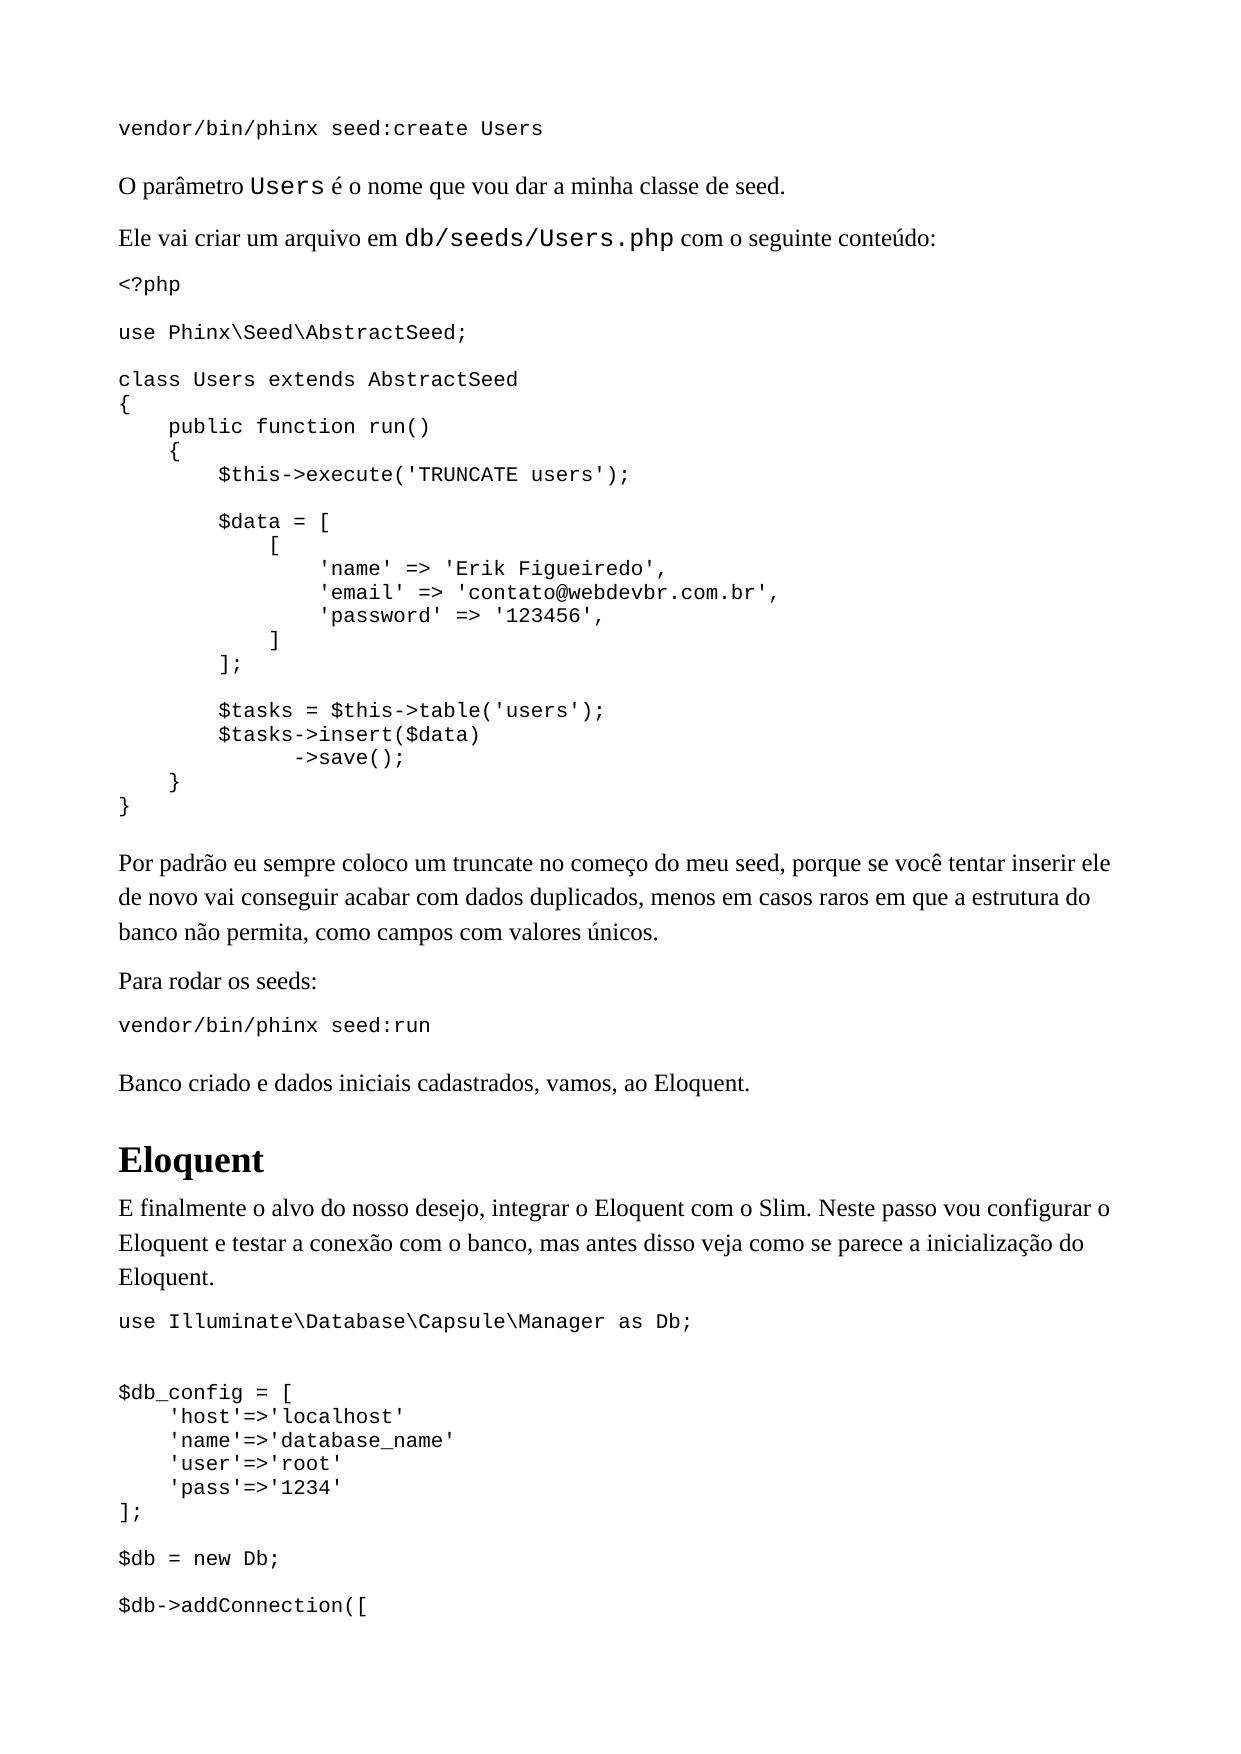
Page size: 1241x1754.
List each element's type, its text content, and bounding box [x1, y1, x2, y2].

text $tasks = $this->table('users'); [118, 700, 1122, 724]
text use Phinx\Seed\AbstractSeed; [118, 322, 1122, 345]
text } [118, 771, 1122, 794]
text Por padrão eu sempre coloco um truncate no começo do meu seed, porque se você tentar inserir ele de novo vai conseguir acabar com dados duplicados, menos em casos raros em que a estrutura do banco não permita, como campos com valores únicos. [118, 848, 1122, 945]
text ->save(); [118, 747, 1122, 771]
text ]; [118, 1501, 1122, 1524]
text $db_config = [ [118, 1382, 1122, 1406]
text ]; [118, 653, 1122, 676]
text Banco criado e dados iniciais cadastrados, vamos, ao Eloquent. [118, 1068, 1122, 1097]
text 'user'=>'root' [118, 1453, 1122, 1477]
text vendor/bin/phinx seed:create Users [118, 118, 1122, 142]
subtitle Eloquent [118, 1138, 1122, 1181]
text 'name' => 'Erik Figueiredo', [118, 558, 1122, 582]
text } [118, 794, 1122, 818]
text 'password' => '123456', [118, 605, 1122, 629]
text $tasks->insert($data) [118, 724, 1122, 747]
text $db->addConnection([ [118, 1595, 1122, 1619]
text Para rodar os seeds: [118, 966, 1122, 994]
text E finalmente o alvo do nosso desejo, integrar o Eloquent com o Slim. Neste passo vou configurar o Eloquent e testar a conexão com o banco, mas antes disso veja como se parece a inicialização do Eloquent. [118, 1193, 1122, 1291]
text [ [118, 534, 1122, 558]
text 'pass'=>'1234' [118, 1477, 1122, 1501]
text public function run() [118, 416, 1122, 440]
text $db = new Db; [118, 1548, 1122, 1572]
text <?php [118, 274, 1122, 298]
text vendor/bin/phinx seed:run [118, 1015, 1122, 1038]
text 'host'=>'localhost' [118, 1406, 1122, 1430]
text $this->execute('TRUNCATE users'); [118, 463, 1122, 487]
text 'name'=>'database_name' [118, 1430, 1122, 1453]
text 'email' => 'contato@webdevbr.com.br', [118, 582, 1122, 605]
text class Users extends AbstractSeed [118, 369, 1122, 393]
text $data = [ [118, 511, 1122, 534]
text { [118, 393, 1122, 416]
text { [118, 440, 1122, 463]
text ] [118, 629, 1122, 653]
text use Illuminate\Database\Capsule\Manager as Db; [118, 1311, 1122, 1335]
text O parâmetro Users é o nome que vou dar a minha classe de seed. [118, 171, 1122, 202]
text Ele vai criar um arquivo em db/seeds/Users.php com o seguinte conteúdo: [118, 223, 1122, 254]
